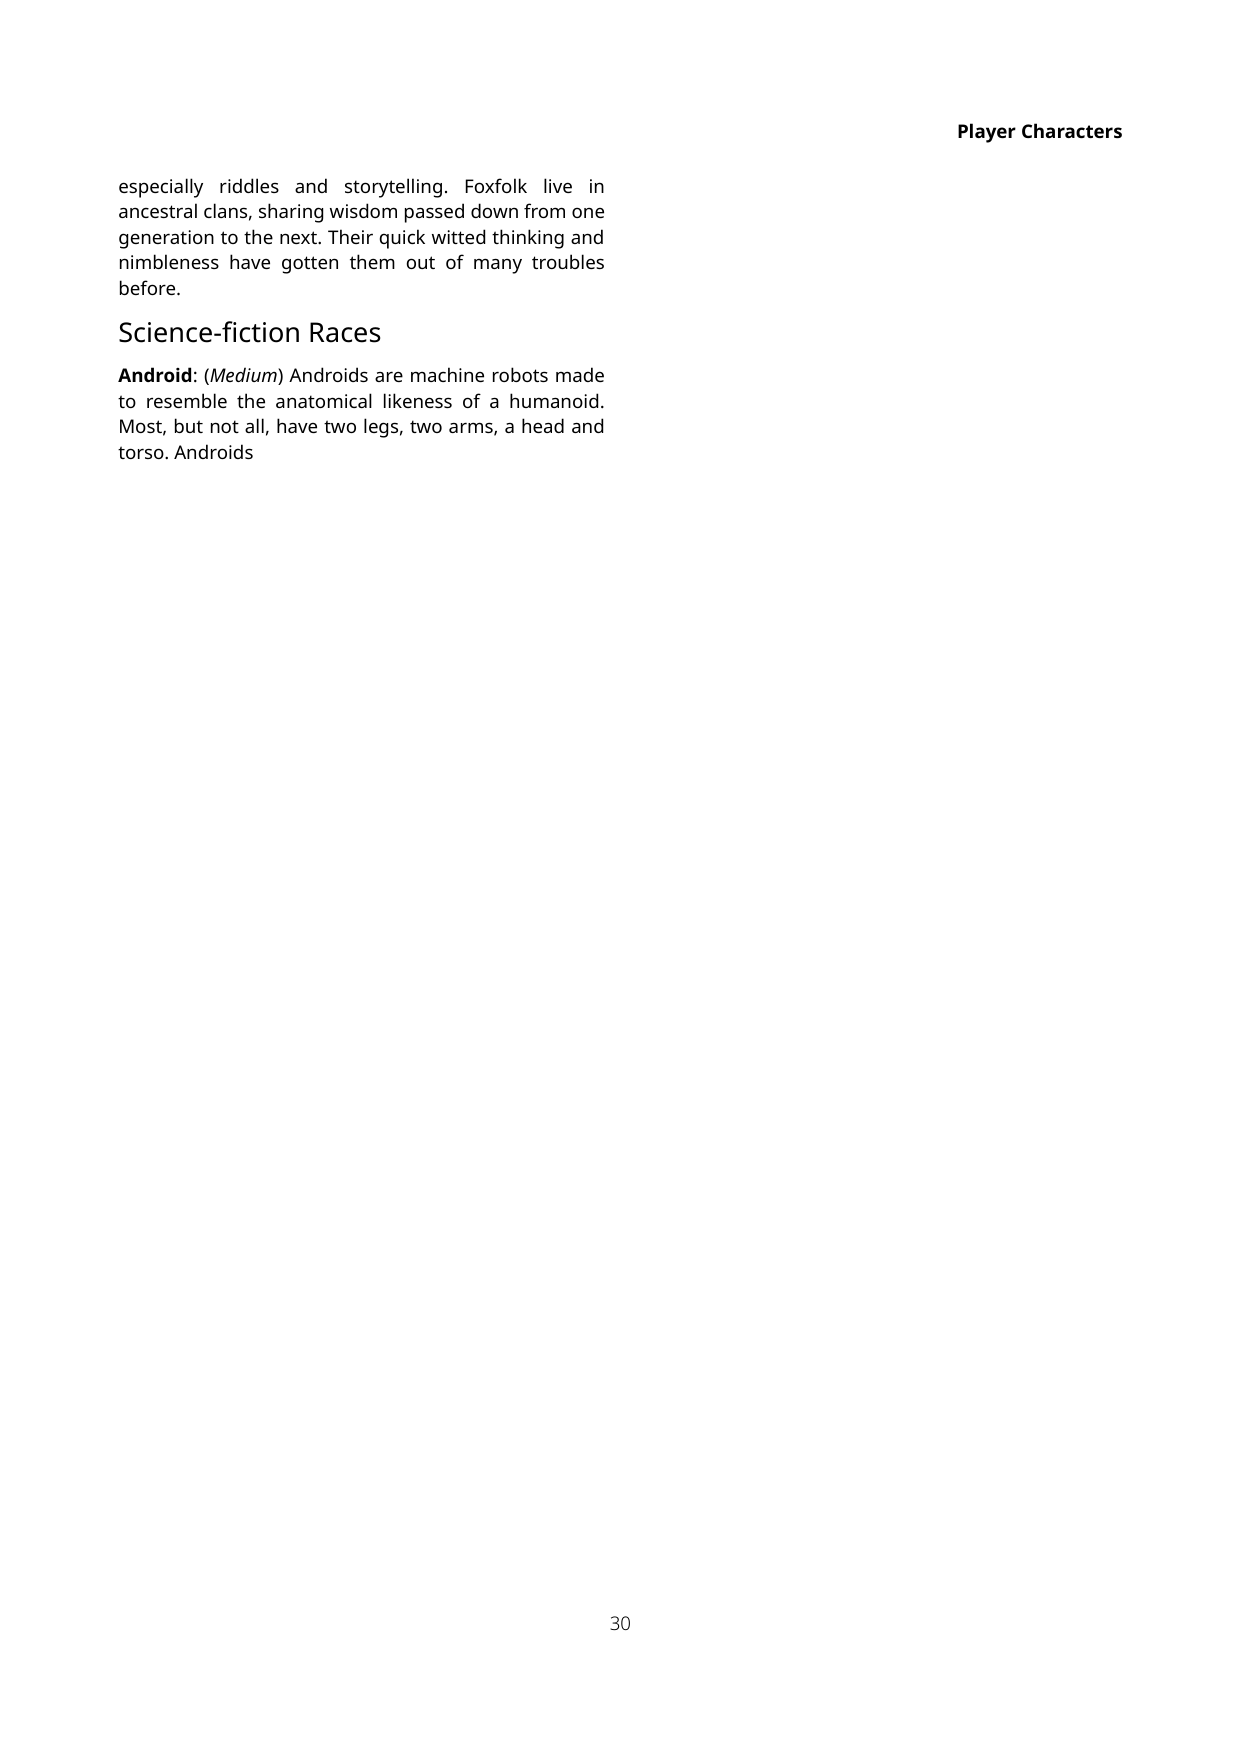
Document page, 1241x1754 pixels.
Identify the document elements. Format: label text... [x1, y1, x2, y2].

text Android: (Medium) Androids are machine robots made to resemble the anatomical likeness of a humanoid. Most, but not all, have two legs, two arms, a head and torso. Androids [118, 363, 605, 465]
text especially riddles and storytelling. Foxfolk live in ancestral clans, sharing wisdom passed down from one generation to the next. Their quick witted thinking and nimbleness have gotten them out of many troubles before. [118, 173, 605, 301]
text Science-fiction Races [118, 313, 605, 350]
